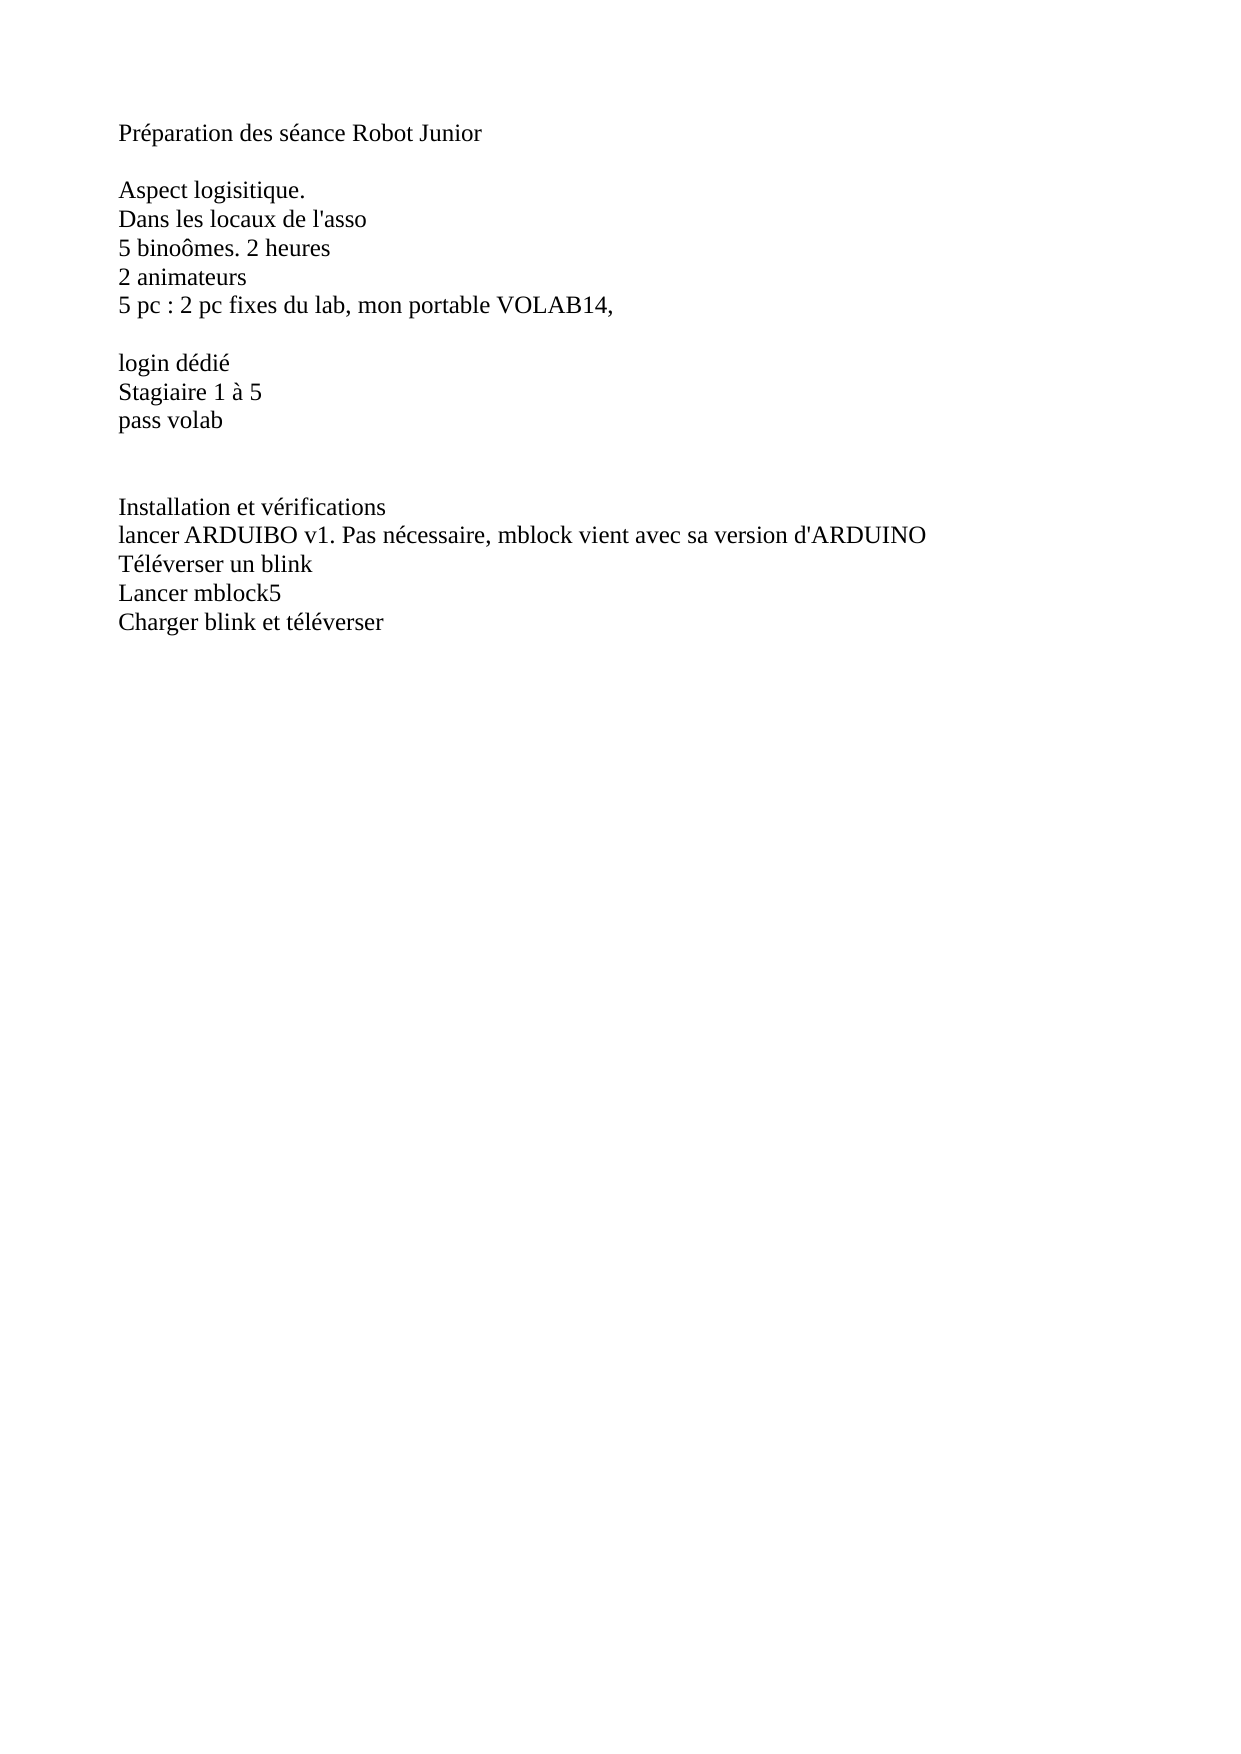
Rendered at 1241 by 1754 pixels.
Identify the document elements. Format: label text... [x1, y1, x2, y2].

text Lancer mblock5 [118, 578, 1122, 607]
text login dédié [118, 348, 1122, 377]
text 2 animateurs [118, 262, 1122, 291]
text pass volab [118, 406, 1122, 434]
text Aspect logisitique. [118, 176, 1122, 204]
text Installation et vérifications [118, 492, 1122, 521]
text Charger blink et téléverser [118, 607, 1122, 636]
text 5 pc : 2 pc fixes du lab, mon portable VOLAB14, [118, 291, 1122, 319]
text Téléverser un blink [118, 549, 1122, 578]
text lancer ARDUIBO v1. Pas nécessaire, mblock vient avec sa version d'ARDUINO [118, 521, 1122, 549]
text Stagiaire 1 à 5 [118, 377, 1122, 406]
text 5 binoômes. 2 heures [118, 233, 1122, 262]
text Préparation des séance Robot Junior [118, 118, 1122, 147]
text Dans les locaux de l'asso [118, 204, 1122, 233]
